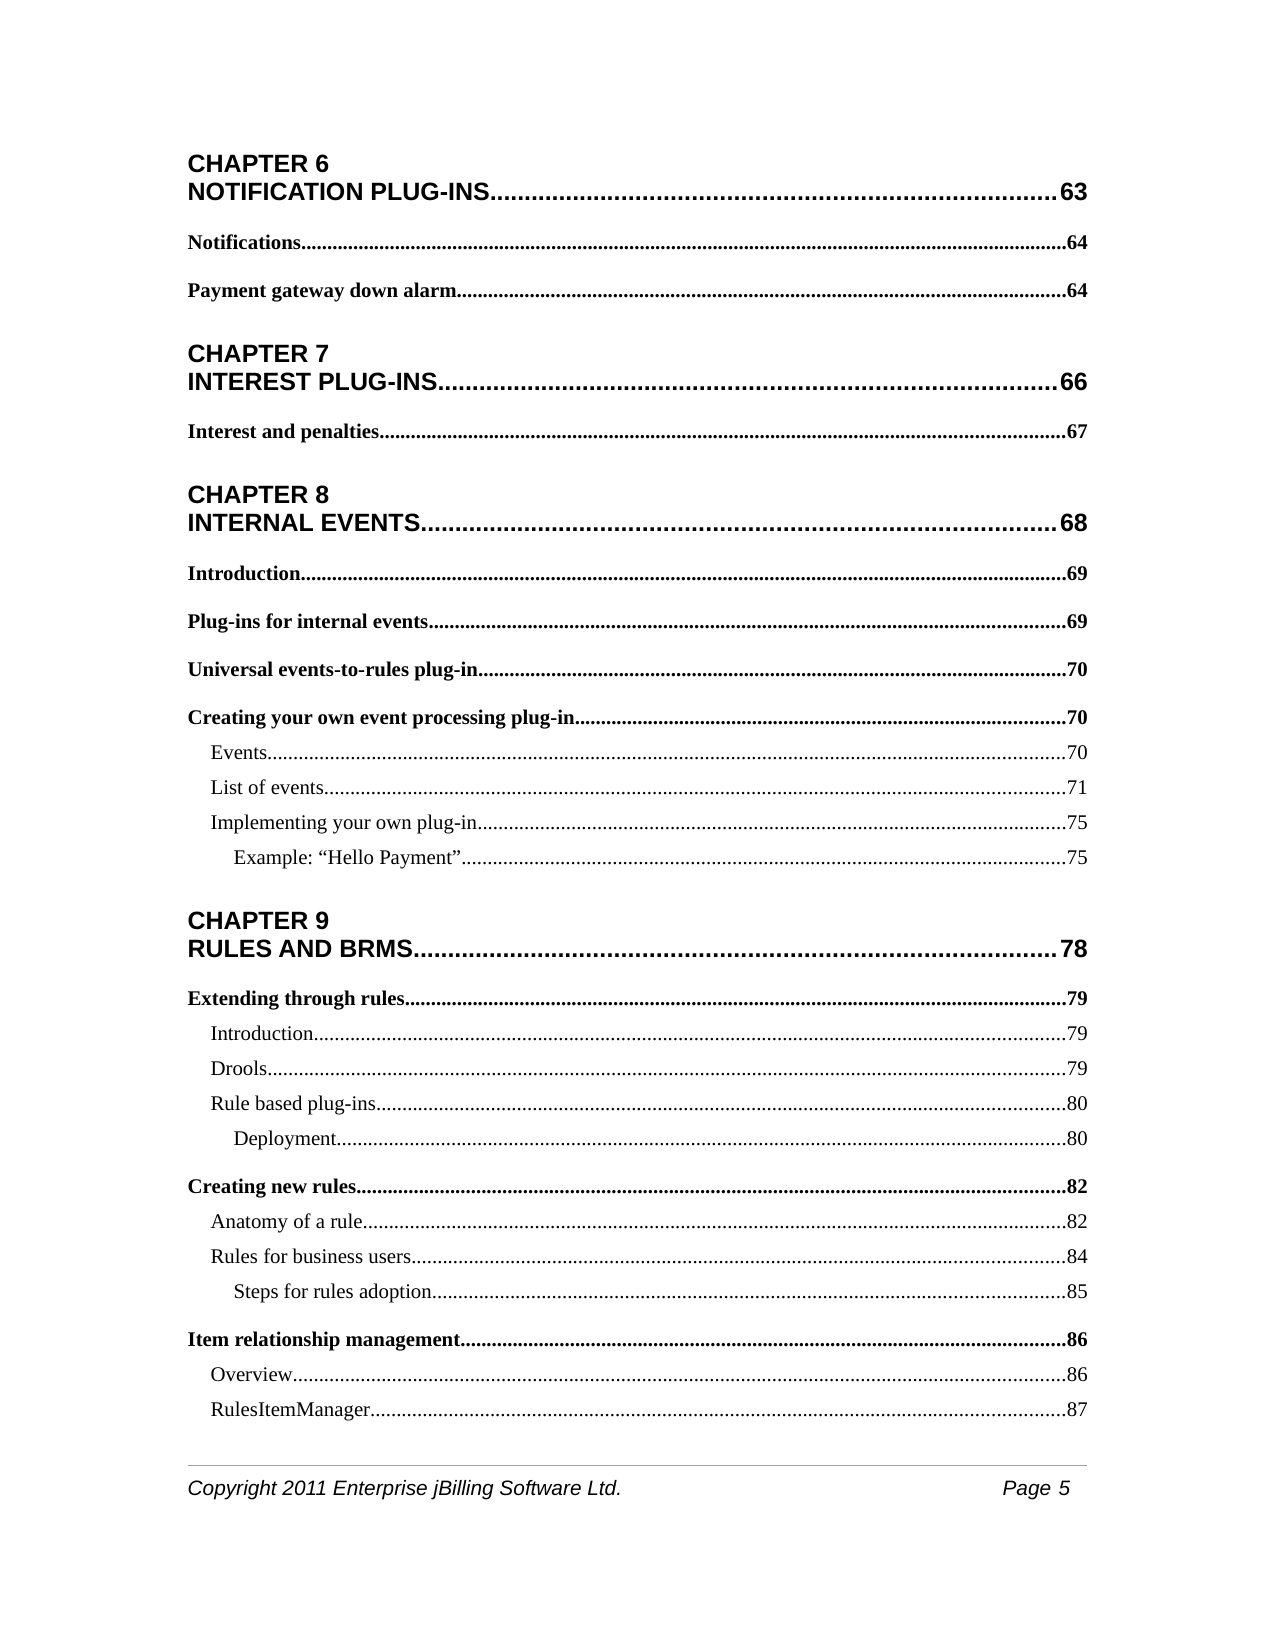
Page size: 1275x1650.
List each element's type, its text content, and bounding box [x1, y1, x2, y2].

text Drools 79 [210, 1057, 1087, 1080]
text RulesItemManager 87 [210, 1398, 1087, 1421]
text Item relationship management 86 [187, 1328, 1087, 1351]
text Introduction 79 [210, 1022, 1087, 1045]
text Chapter 8 Internal events 68 [187, 481, 1087, 537]
text Steps for rules adoption 85 [233, 1280, 1087, 1303]
text Example: “Hello Payment” 75 [233, 846, 1087, 869]
text Anatomy of a rule 82 [210, 1210, 1087, 1233]
text Extending through rules 79 [187, 987, 1087, 1010]
text Chapter 7 Interest plug-ins 66 [187, 339, 1087, 395]
text Rule based plug-ins 80 [210, 1092, 1087, 1115]
text Plug-ins for internal events 69 [187, 610, 1087, 633]
text Payment gateway down alarm 64 [187, 279, 1087, 302]
text Events 70 [210, 741, 1087, 764]
text Interest and penalties 67 [187, 420, 1087, 443]
text Chapter 9 Rules and BRMS 78 [187, 906, 1087, 962]
text Universal events-to-rules plug-in 70 [187, 658, 1087, 681]
text Chapter 6 Notification plug-ins 63 [187, 150, 1087, 206]
text Deployment 80 [233, 1127, 1087, 1150]
text List of events 71 [210, 776, 1087, 799]
text Creating new rules 82 [187, 1175, 1087, 1198]
text Creating your own event processing plug-in 70 [187, 706, 1087, 729]
text Introduction 69 [187, 562, 1087, 585]
text Notifications 64 [187, 231, 1087, 254]
text Overview 86 [210, 1363, 1087, 1386]
text Rules for business users 84 [210, 1245, 1087, 1268]
text Implementing your own plug-in 75 [210, 811, 1087, 834]
